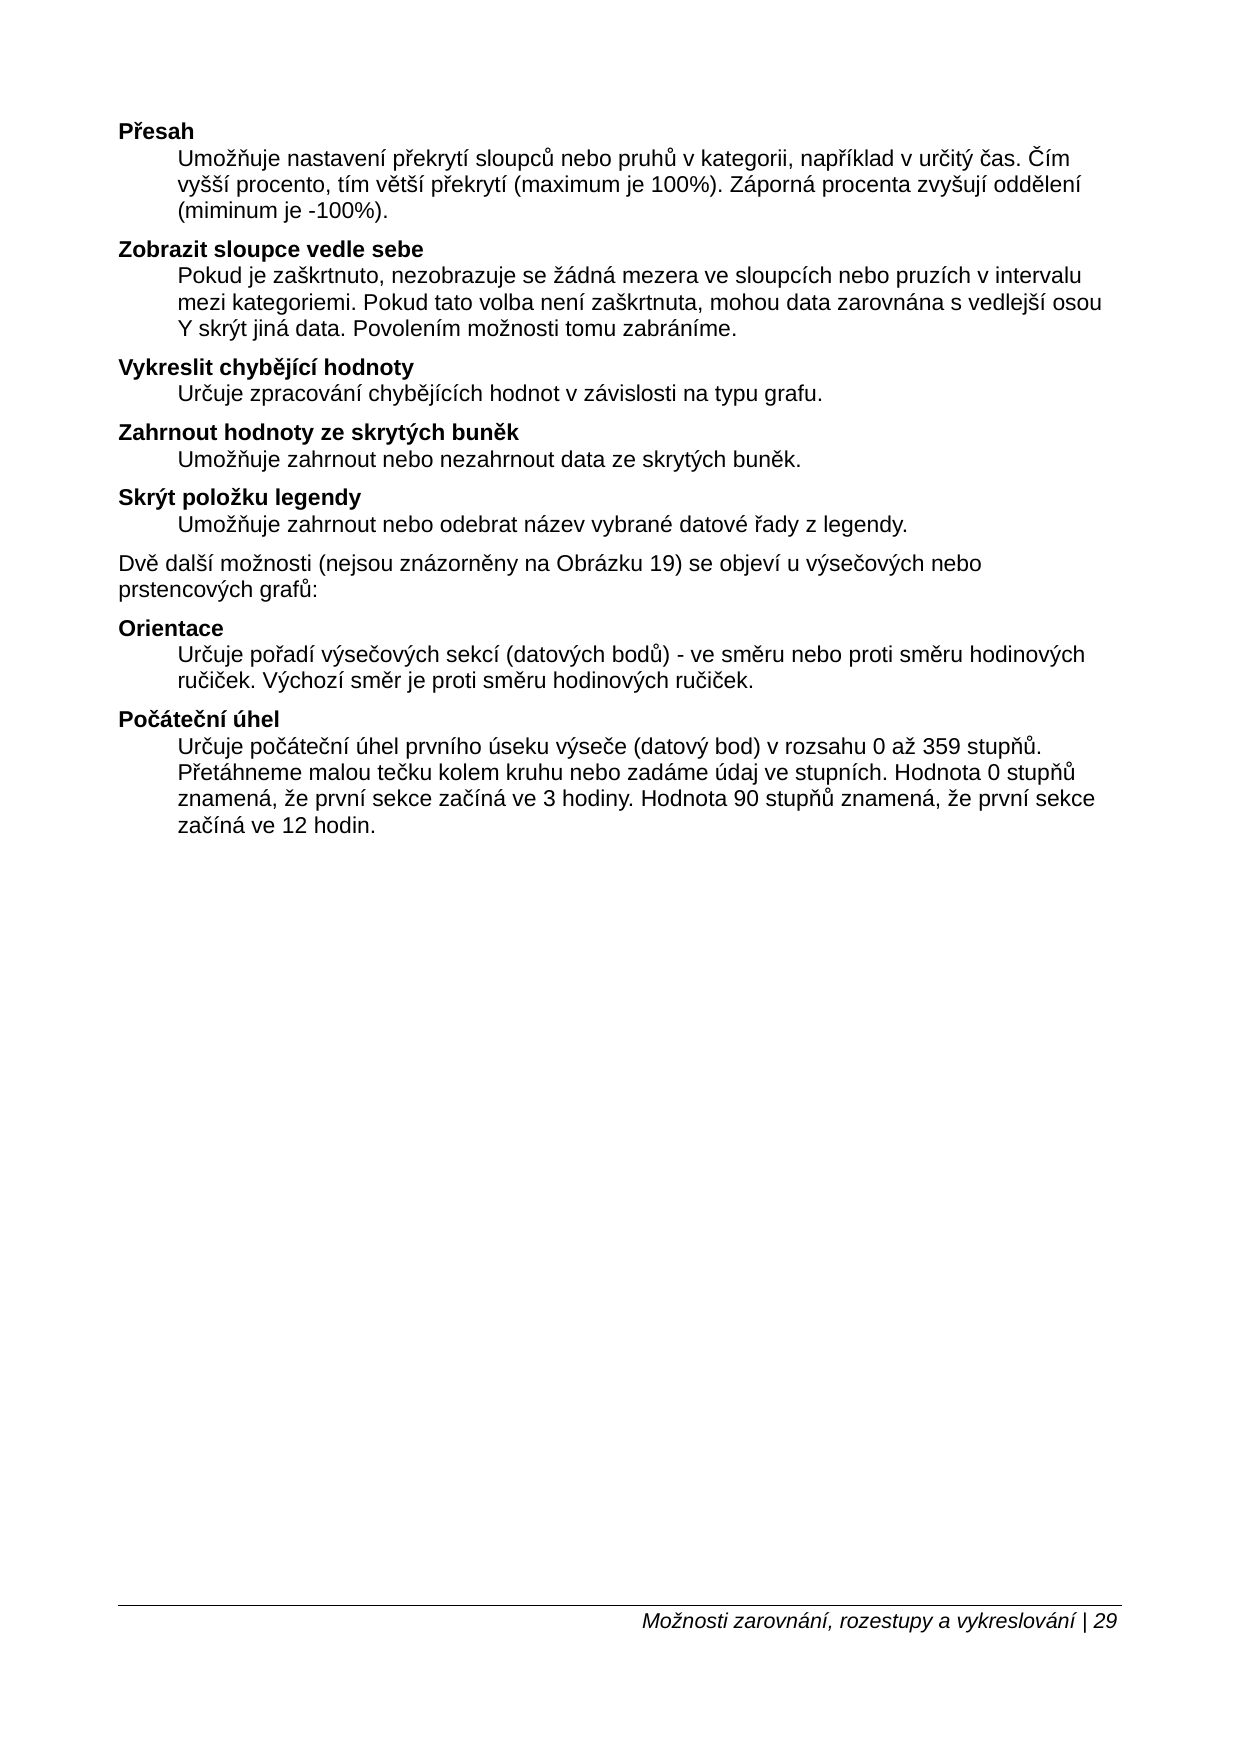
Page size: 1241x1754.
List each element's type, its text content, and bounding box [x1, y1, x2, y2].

text Vykreslit chybějící hodnoty [118, 354, 1122, 380]
text Počáteční úhel [118, 706, 1122, 733]
text Určuje pořadí výsečových sekcí (datových bodů) - ve směru nebo proti směru hodinových ručiček. Výchozí směr je proti směru hodinových ručiček. [177, 641, 1122, 694]
text Pokud je zaškrtnuto, nezobrazuje se žádná mezera ve sloupcích nebo pruzích v intervalu mezi kategoriemi. Pokud tato volba není zaškrtnuta, mohou data zarovnána s vedlejší osou Y skrýt jiná data. Povolením možnosti tomu zabráníme. [177, 262, 1122, 341]
text Určuje zpracování chybějících hodnot v závislosti na typu grafu. [177, 380, 1122, 407]
text Umožňuje zahrnout nebo odebrat název vybrané datové řady z legendy. [177, 511, 1122, 537]
text Přesah [118, 118, 1122, 144]
text Určuje počáteční úhel prvního úseku výseče (datový bod) v rozsahu 0 až 359 stupňů. Přetáhneme malou tečku kolem kruhu nebo zadáme údaj ve stupních. Hodnota 0 stupňů znamená, že první sekce začíná ve 3 hodiny. Hodnota 90 stupňů znamená, že první sekce začíná ve 12 hodin. [177, 733, 1122, 838]
text Skrýt položku legendy [118, 484, 1122, 511]
text Dvě další možnosti (nejsou znázorněny na Obrázku 19) se objeví u výsečových nebo prstencových grafů: [118, 549, 1122, 602]
text Umožňuje zahrnout nebo nezahrnout data ze skrytých buněk. [177, 446, 1122, 472]
text Orientace [118, 615, 1122, 641]
text Umožňuje nastavení překrytí sloupců nebo pruhů v kategorii, například v určitý čas. Čím vyšší procento, tím větší překrytí (maximum je 100%). Záporná procenta zvyšují oddělení (miminum je -100%). [177, 144, 1122, 223]
text Zobrazit sloupce vedle sebe [118, 236, 1122, 262]
text Zahrnout hodnoty ze skrytých buněk [118, 419, 1122, 446]
